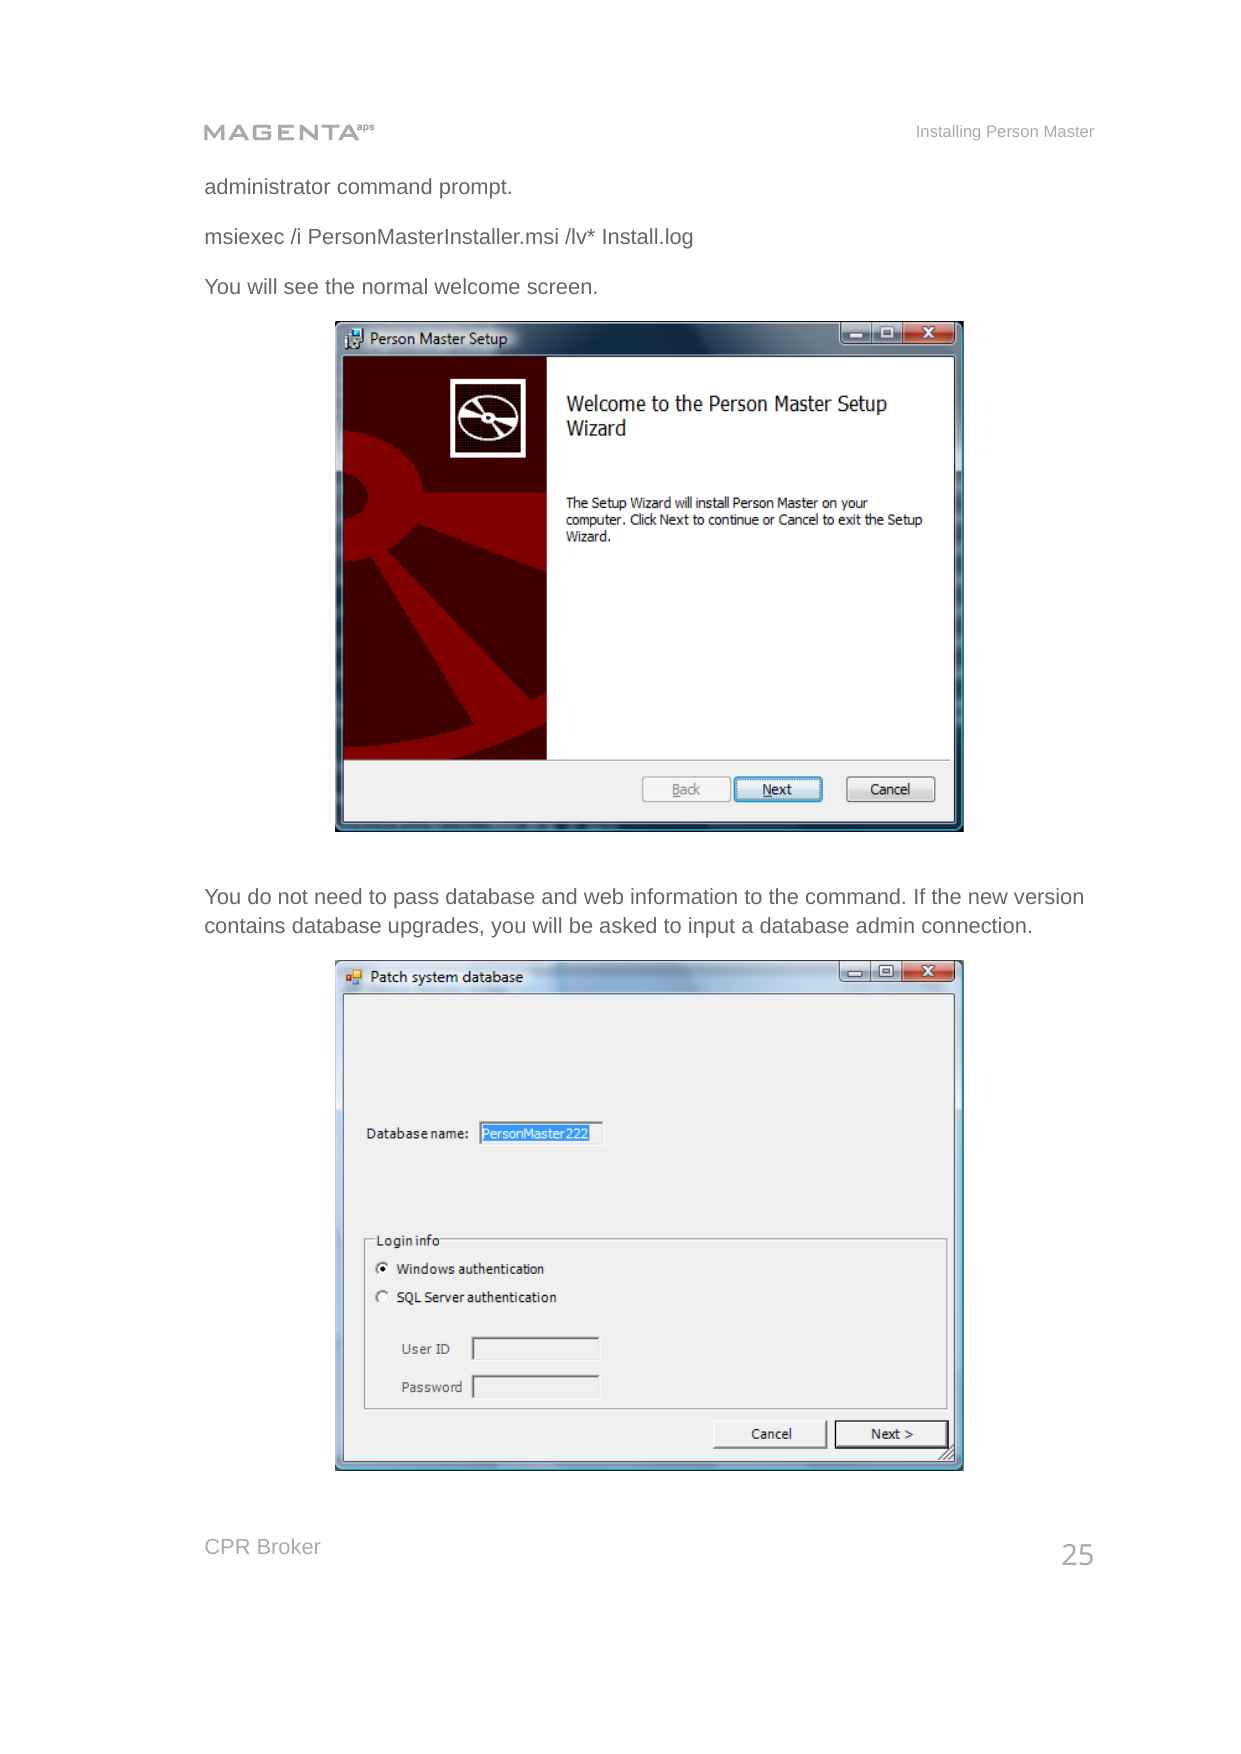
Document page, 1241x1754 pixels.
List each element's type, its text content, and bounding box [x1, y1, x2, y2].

text You will see the normal welcome screen. [204, 271, 1094, 301]
text msiexec /i PersonMasterInstaller.msi /lv* Install.log [204, 221, 1094, 251]
picture [335, 960, 964, 1471]
text administrator command prompt. [204, 171, 1094, 201]
text You do not need to pass database and web information to the command. If the new version contains database upgrades, you will be asked to input a database admin connection. [204, 881, 1094, 940]
picture [335, 321, 964, 832]
